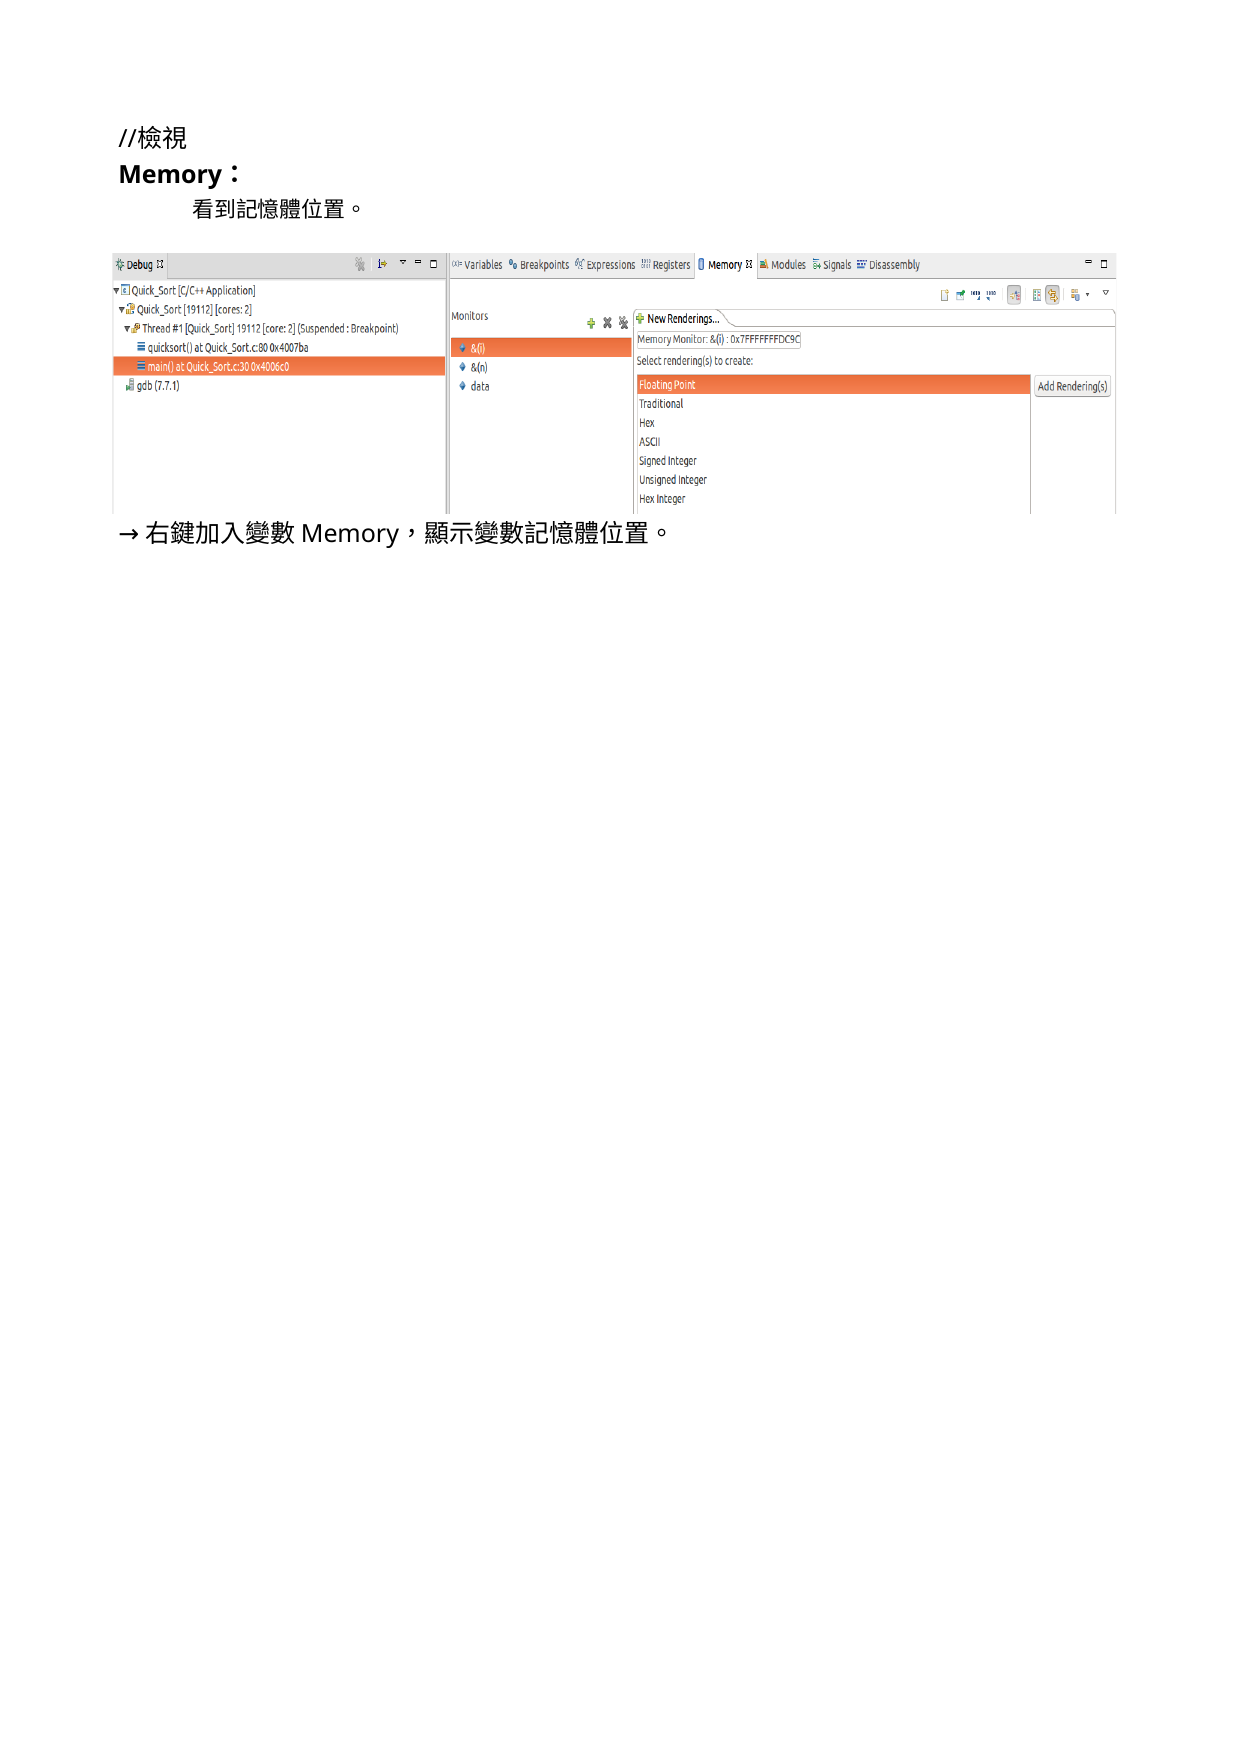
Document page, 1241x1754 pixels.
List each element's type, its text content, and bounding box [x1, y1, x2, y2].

picture [112, 253, 1117, 514]
text //檢視 [118, 118, 1122, 154]
text 看到記憶體位置。 [118, 191, 1122, 225]
text Memory： [118, 154, 1122, 191]
text → 右鍵加入變數Memory，顯示變數記憶體位置。 [118, 225, 1122, 550]
